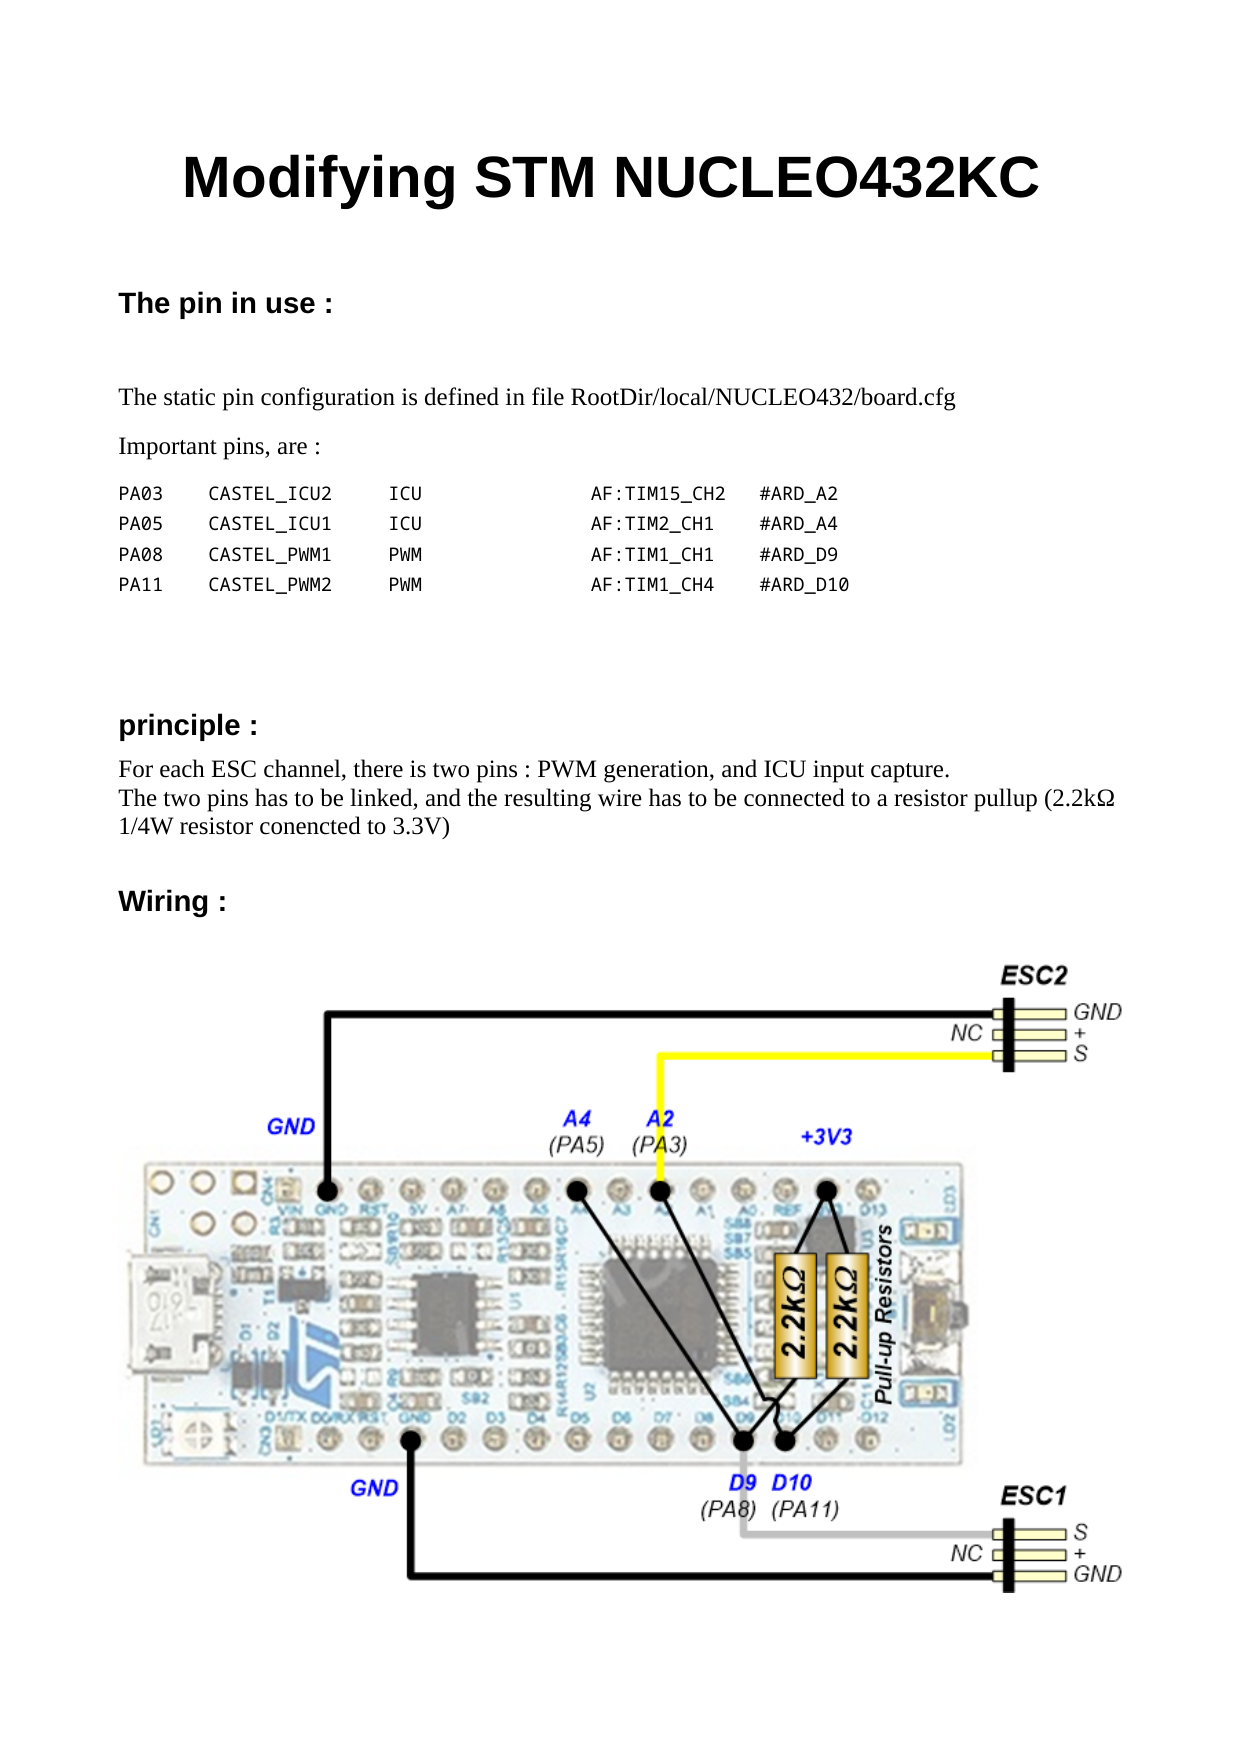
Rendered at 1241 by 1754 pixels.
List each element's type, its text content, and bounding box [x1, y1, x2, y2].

subtitle The pin in use : [118, 286, 1122, 320]
text The static pin configuration is defined in file RootDir/local/NUCLEO432/board.cfg [118, 382, 1122, 410]
text PA03 CASTEL_ICU2 ICU AF:TIM15_CH2 #ARD_A2 PA05 CASTEL_ICU1 ICU AF:TIM2_CH1 #ARD_A4 PA08 CASTEL_PWM1 PWM AF:TIM1_CH1 #ARD_D9 PA11 CASTEL_PWM2 PWM AF:TIM1_CH4 #ARD_D10 [118, 480, 1122, 638]
text Important pins, are : [118, 431, 1122, 459]
subtitle Wiring : [118, 883, 1122, 917]
text The two pins has to be linked, and the resulting wire has to be connected to a resistor pullup (2.2kΩ 1/4W resistor conencted to 3.3V) [118, 783, 1122, 840]
text For each ESC channel, there is two pins : PWM generation, and ICU input capture. [118, 754, 1122, 783]
picture [118, 958, 1123, 1593]
title Modifying STM NUCLEO432KC [118, 143, 1122, 210]
subtitle principle : [118, 674, 1122, 741]
